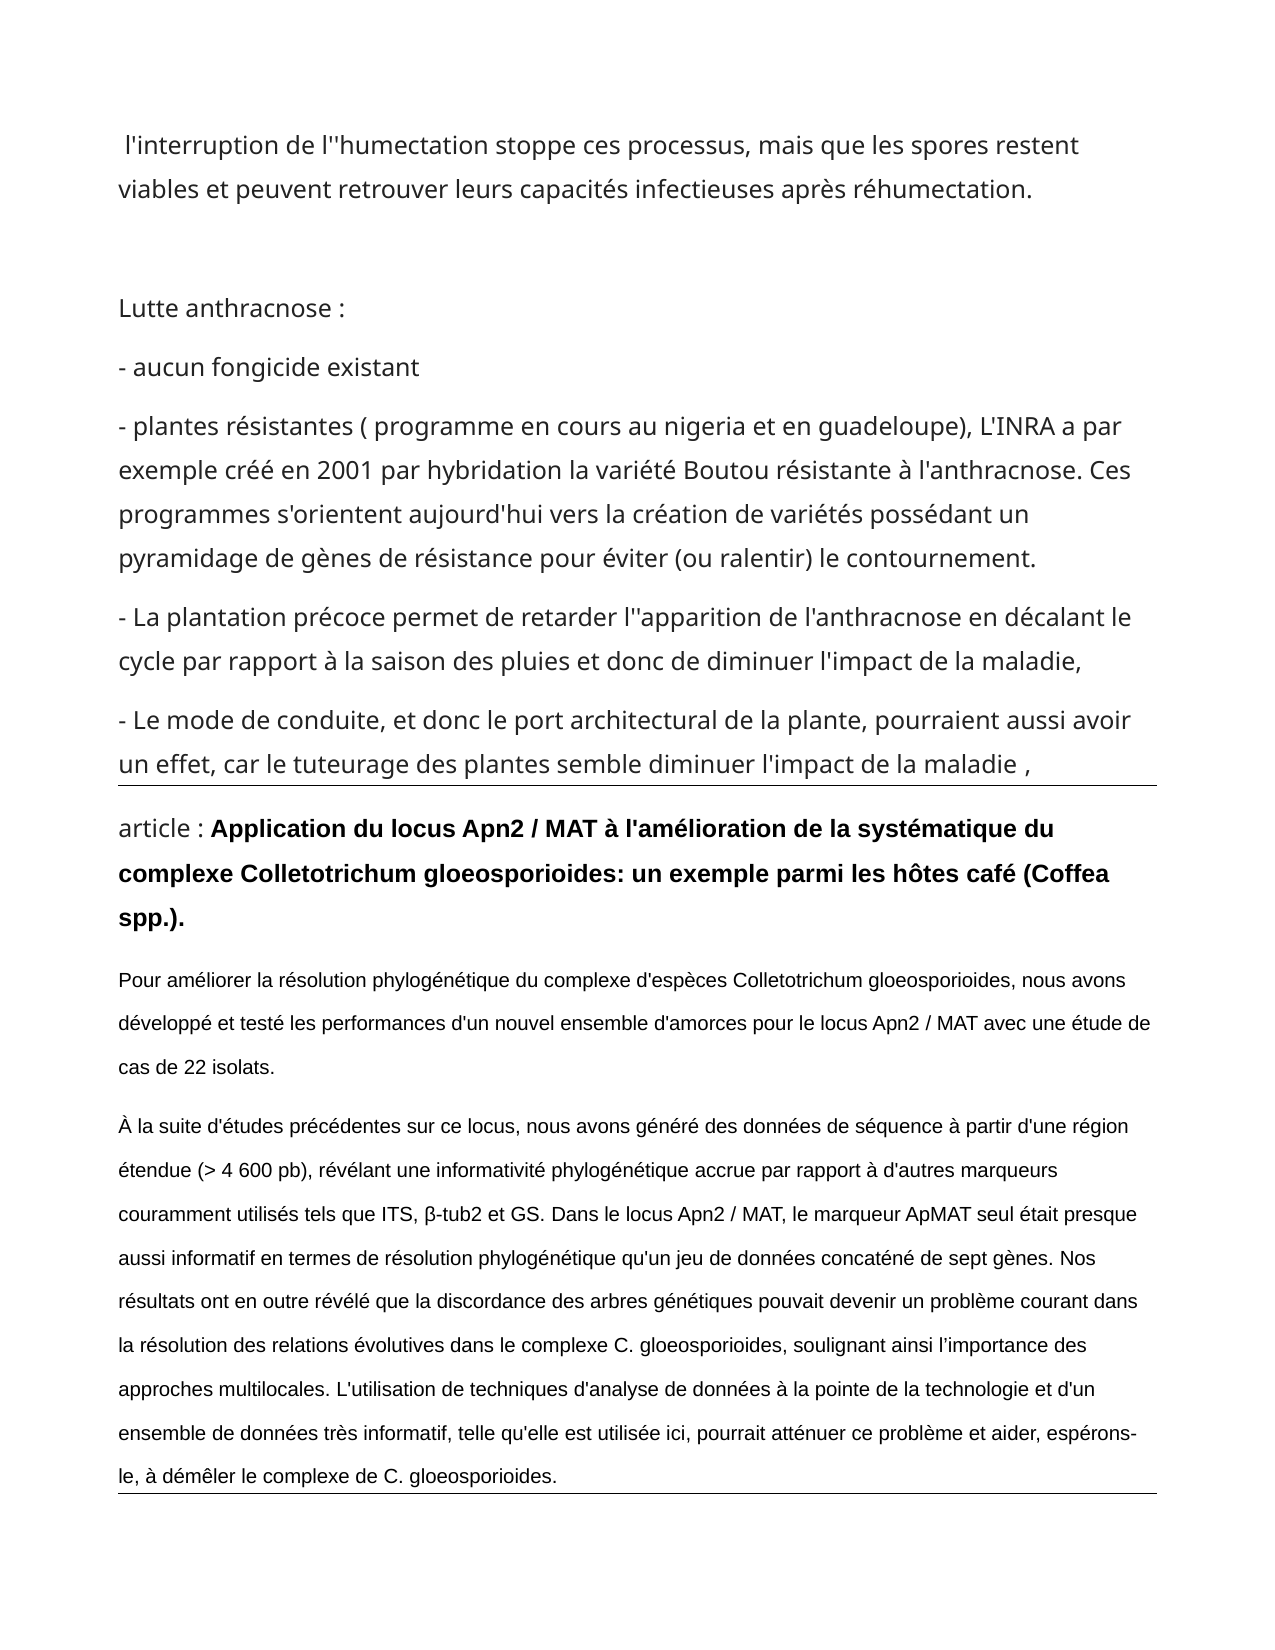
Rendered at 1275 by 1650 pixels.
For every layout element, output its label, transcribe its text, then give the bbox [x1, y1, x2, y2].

text - La plantation précoce permet de retarder l''apparition de l'anthracnose en décalant le cycle par rapport à la saison des pluies et donc de diminuer l'impact de la maladie, [118, 590, 1157, 677]
text Lutte anthracnose : [118, 281, 1157, 324]
text l'interruption de l''humectation stoppe ces processus, mais que les spores restent viables et peuvent retrouver leurs capacités infectieuses après réhumectation. [118, 118, 1157, 206]
text - plantes résistantes ( programme en cours au nigeria et en guadeloupe), L'INRA a par exemple créé en 2001 par hybridation la variété Boutou résistante à l'anthracnose. Ces programmes s'orientent aujourd'hui vers la création de variétés possédant un pyramidage de gènes de résistance pour éviter (ou ralentir) le contournement. [118, 399, 1157, 574]
text article : Application du locus Apn2 / MAT à l'amélioration de la systématique du complexe Colletotrichum gloeosporioides: un exemple parmi les hôtes café (Coffea spp.). [118, 801, 1157, 932]
text Pour améliorer la résolution phylogénétique du complexe d'espèces Colletotrichum gloeosporioides, nous avons développé et testé les performances d'un nouvel ensemble d'amorces pour le locus Apn2 / MAT avec une étude de cas de 22 isolats. [118, 948, 1157, 1079]
text À la suite d'études précédentes sur ce locus, nous avons généré des données de séquence à partir d'une région étendue (> 4 600 pb), révélant une informativité phylogénétique accrue par rapport à d'autres marqueurs couramment utilisés tels que ITS, β-tub2 et GS. Dans le locus Apn2 / MAT, le marqueur ApMAT seul était presque aussi informatif en termes de résolution phylogénétique qu'un jeu de données concaténé de sept gènes. Nos résultats ont en outre révélé que la discordance des arbres génétiques pouvait devenir un problème courant dans la résolution des relations évolutives dans le complexe C. gloeosporioides, soulignant ainsi l’importance des approches multilocales. L'utilisation de techniques d'analyse de données à la pointe de la technologie et d'un ensemble de données très informatif, telle qu'elle est utilisée ici, pourrait atténuer ce problème et aider, espérons-le, à démêler le complexe de C. gloeosporioides. [118, 1094, 1157, 1493]
text - Le mode de conduite, et donc le port architectural de la plante, pourraient aussi avoir un effet, car le tuteurage des plantes semble diminuer l'impact de la maladie , [118, 693, 1157, 785]
text - aucun fongicide existant [118, 340, 1157, 384]
